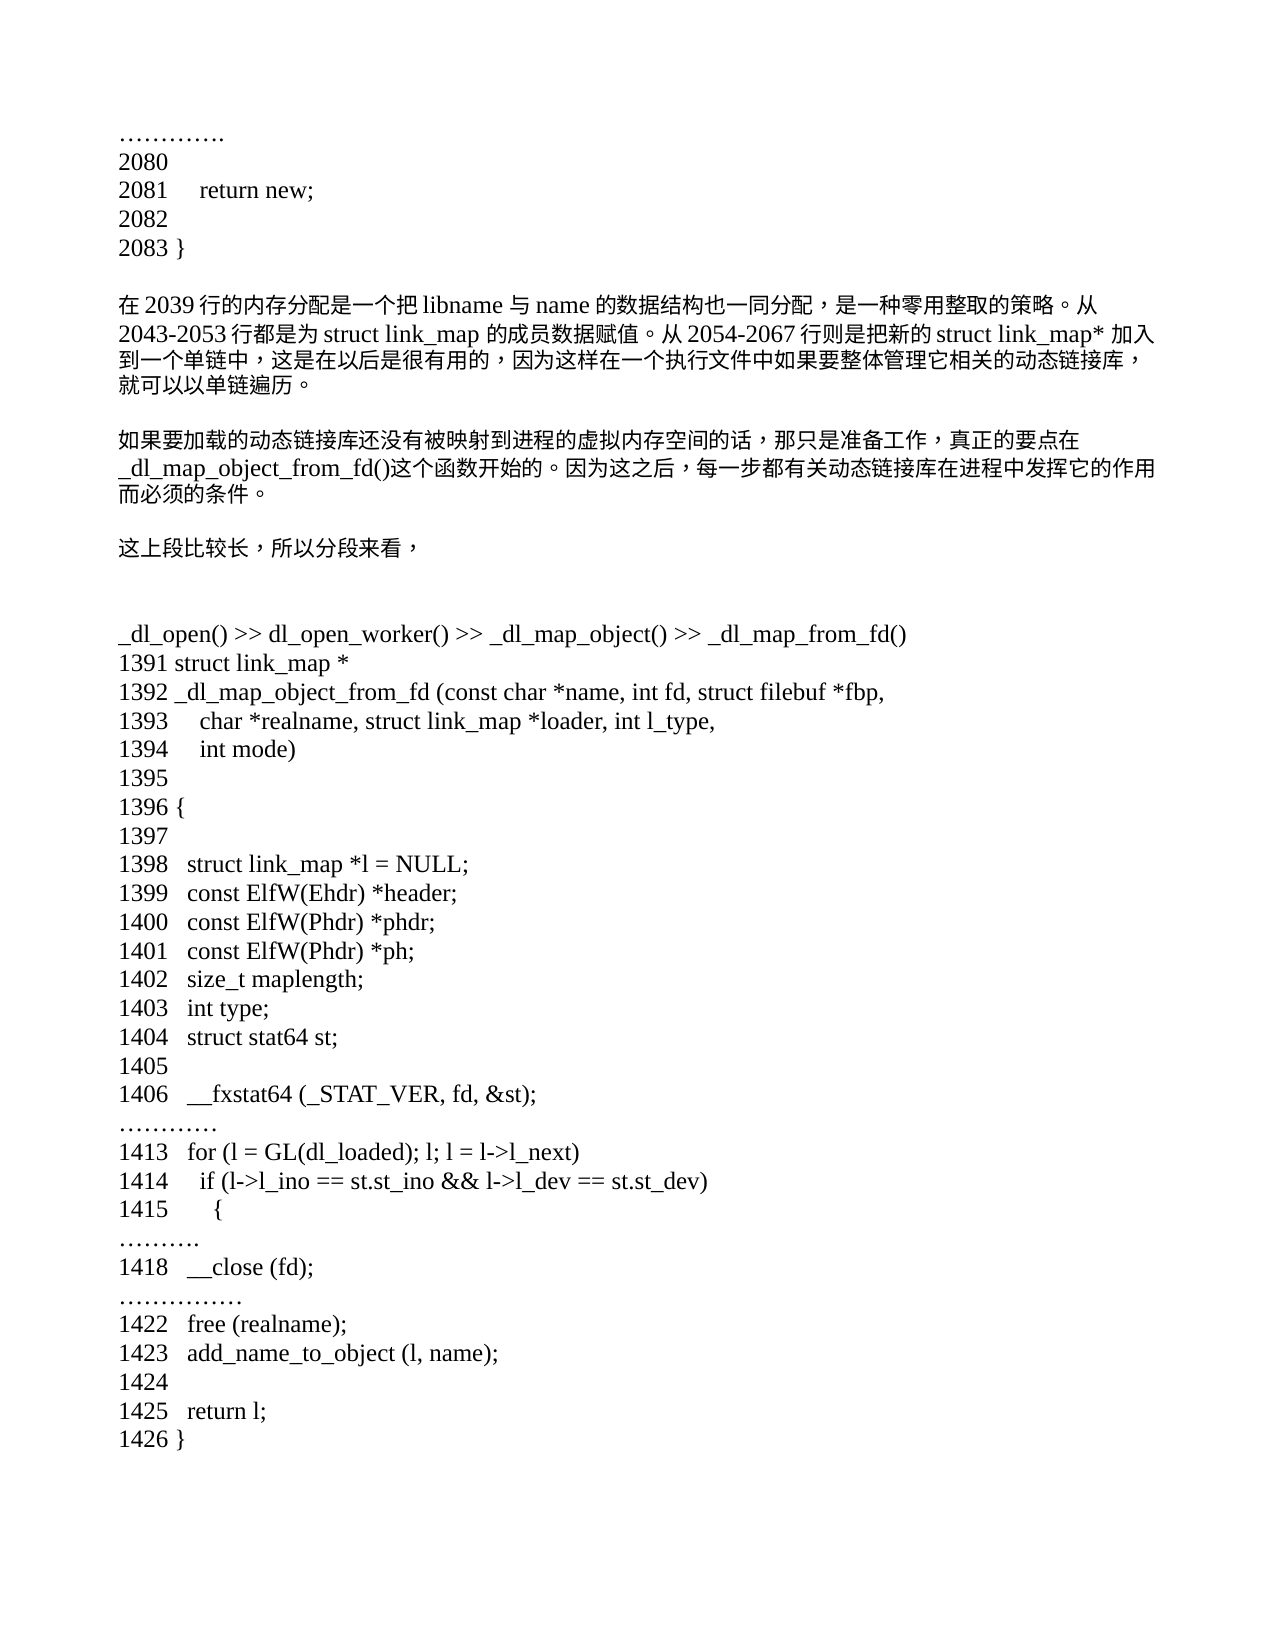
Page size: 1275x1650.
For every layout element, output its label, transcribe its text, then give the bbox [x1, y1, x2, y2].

text 2083 } [118, 233, 1157, 262]
text 2082 [118, 204, 1157, 233]
text 1393 char *realname, struct link_map *loader, int l_type, [118, 706, 1157, 734]
text 1394 int mode) [118, 734, 1157, 763]
text 1406 __fxstat64 (_STAT_VER, fd, &st); [118, 1079, 1157, 1108]
text …………… [118, 1281, 1157, 1309]
text 1392 _dl_map_object_from_fd (const char *name, int fd, struct filebuf *fbp, [118, 677, 1157, 706]
text 1402 size_t maplength; [118, 964, 1157, 993]
text 2080 [118, 147, 1157, 176]
text …………. [118, 118, 1157, 147]
text 2081 return new; [118, 176, 1157, 204]
text 这上段比较长，所以分段来看， [118, 536, 1157, 562]
text 1401 const ElfW(Phdr) *ph; [118, 936, 1157, 964]
text ………. [118, 1223, 1157, 1252]
text 1425 return l; [118, 1396, 1157, 1424]
text 1426 } [118, 1424, 1157, 1453]
text _dl_open() >> dl_open_worker() >> _dl_map_object() >> _dl_map_from_fd() [118, 619, 1157, 648]
text 1397 [118, 821, 1157, 849]
text 1403 int type; [118, 993, 1157, 1022]
text 1422 free (realname); [118, 1309, 1157, 1338]
text 1418 __close (fd); [118, 1252, 1157, 1281]
text ………… [118, 1108, 1157, 1137]
text 1396 { [118, 792, 1157, 821]
text 如果要加载的动态链接库还没有被映射到进程的虚拟内存空间的话，那只是准备工作，真正的要点在_dl_map_object_from_fd()这个函数开始的。因为这之后，每一步都有关动态链接库在进程中发挥它的作用而必须的条件。 [118, 428, 1157, 508]
text 1404 struct stat64 st; [118, 1022, 1157, 1051]
text 1424 [118, 1367, 1157, 1396]
text 1400 const ElfW(Phdr) *phdr; [118, 907, 1157, 936]
text 1399 const ElfW(Ehdr) *header; [118, 878, 1157, 907]
text 在2039行的内存分配是一个把libname 与name的数据结构也一同分配，是一种零用整取的策略。从2043-2053行都是为struct link_map 的成员数据赋值。从2054-2067行则是把新的struct link_map* 加入到一个单链中，这是在以后是很有用的，因为这样在一个执行文件中如果要整体管理它相关的动态链接库，就可以以单链遍历。 [118, 291, 1157, 399]
text 1423 add_name_to_object (l, name); [118, 1338, 1157, 1367]
text 1398 struct link_map *l = NULL; [118, 849, 1157, 878]
text 1415 { [118, 1194, 1157, 1223]
text 1395 [118, 763, 1157, 792]
text 1414 if (l->l_ino == st.st_ino && l->l_dev == st.st_dev) [118, 1166, 1157, 1194]
text 1405 [118, 1051, 1157, 1079]
text 1391 struct link_map * [118, 648, 1157, 677]
text 1413 for (l = GL(dl_loaded); l; l = l->l_next) [118, 1137, 1157, 1166]
